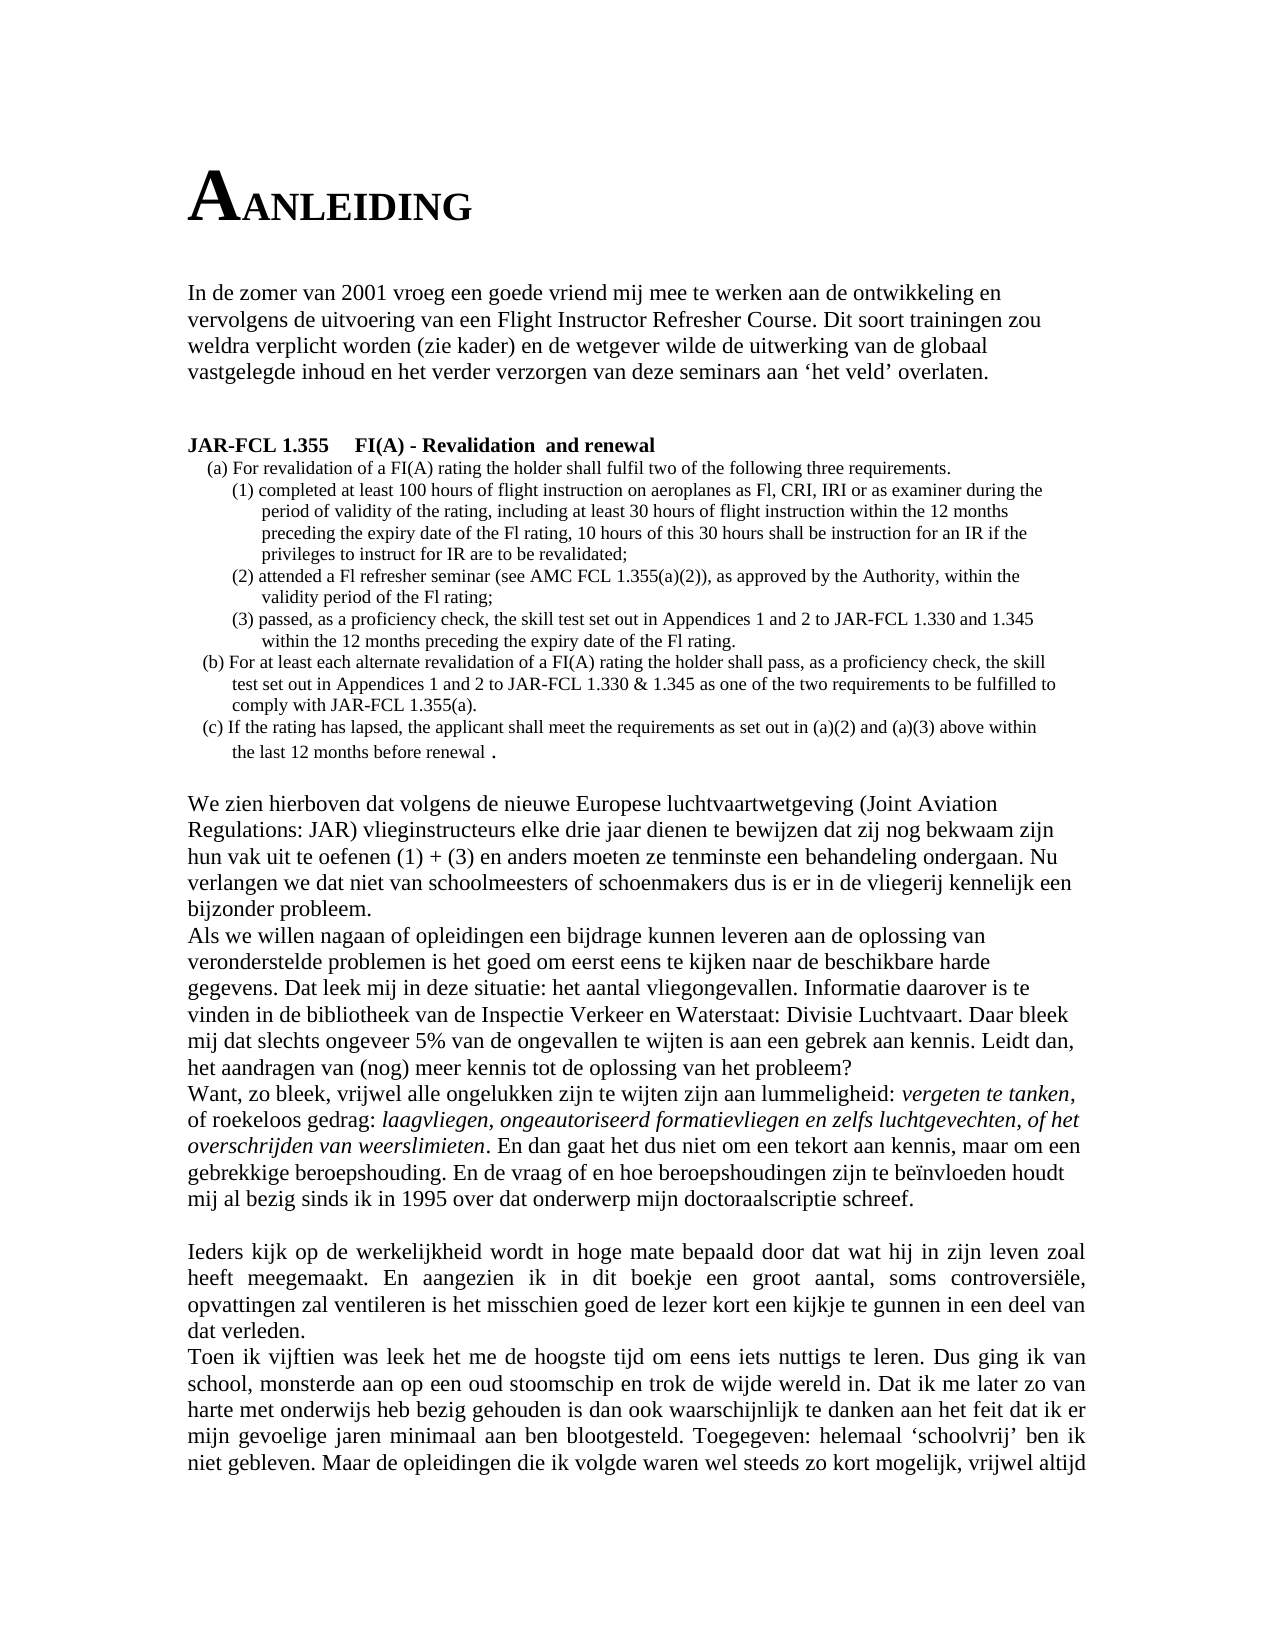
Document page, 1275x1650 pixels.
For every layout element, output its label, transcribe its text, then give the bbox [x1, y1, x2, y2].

text (a) For revalidation of a FI(A) rating the holder shall fulfil two of the following three requirements. [202, 457, 1058, 478]
text (2) attended a Fl refresher seminar (see AMC FCL 1.355(a)(2)), as approved by the Authority, within the validity period of the Fl rating; [232, 565, 1058, 608]
text Want, zo bleek, vrijwel alle ongelukken zijn te wijten zijn aan lummeligheid: vergeten te tanken, of roekeloos gedrag: laagvliegen, ongeautoriseerd formatievliegen en zelfs luchtgevechten, of het overschrijden van weerslimieten. En dan gaat het dus niet om een tekort aan kennis, maar om een gebrekkige beroepshouding. En de vraag of en hoe beroepshoudingen zijn te beïnvloeden houdt mij al bezig sinds ik in 1995 over dat onderwerp mijn doctoraalscriptie schreef. [187, 1080, 1087, 1212]
text Ieders kijk op de werkelijkheid wordt in hoge mate bepaald door dat wat hij in zijn leven zoal heeft meegemaakt. En aangezien ik in dit boekje een groot aantal, soms controversiële, opvattingen zal ventileren is het misschien goed de lezer kort een kijkje te gunnen in een deel van dat verleden. [187, 1238, 1087, 1343]
text In de zomer van 2001 vroeg een goede vriend mij mee te werken aan de ontwikkeling en vervolgens de uitvoering van een Flight Instructor Refresher Course. Dit soort trainingen zou weldra verplicht worden (zie kader) en de wetgever wilde de uitwerking van de globaal vastgelegde inhoud en het verder verzorgen van deze seminars aan ‘het veld’ overlaten. [187, 279, 1087, 385]
text (b) For at least each alternate revalidation of a FI(A) rating the holder shall pass, as a proficiency check, the skill test set out in Appendices 1 and 2 to JAR-FCL 1.330 & 1.345 as one of the two requirements to be fulfilled to comply with JAR-FCL 1.355(a). [202, 651, 1058, 716]
text We zien hierboven dat volgens de nieuwe Europese luchtvaartwetgeving (Joint Aviation Regulations: JAR) vlieginstructeurs elke drie jaar dienen te bewijzen dat zij nog bekwaam zijn hun vak uit te oefenen (1) + (3) en anders moeten ze tenminste een behandeling ondergaan. Nu verlangen we dat niet van schoolmeesters of schoenmakers dus is er in de vliegerij kennelijk een bijzonder probleem. [187, 790, 1087, 922]
text JAR-FCL 1.355 FI(A) - Revalidation and renewal [187, 433, 1058, 457]
text Aanleiding [187, 150, 1087, 236]
text (1) completed at least 100 hours of flight instruction on aeroplanes as Fl, CRI, IRI or as examiner during the period of validity of the rating, including at least 30 hours of flight instruction within the 12 months preceding the expiry date of the Fl rating, 10 hours of this 30 hours shall be instruction for an IR if the privileges to instruct for IR are to be revalidated; [232, 478, 1058, 565]
text (3) passed, as a proficiency check, the skill test set out in Appendices 1 and 2 to JAR-FCL 1.330 and 1.345 within the 12 months preceding the expiry date of the Fl rating. [232, 608, 1058, 651]
text Als we willen nagaan of opleidingen een bijdrage kunnen leveren aan de oplossing van veronderstelde problemen is het goed om eerst eens te kijken naar de beschikbare harde gegevens. Dat leek mij in deze situatie: het aantal vliegongevallen. Informatie daarover is te vinden in de bibliotheek van de Inspectie Verkeer en Waterstaat: Divisie Luchtvaart. Daar bleek mij dat slechts ongeveer 5% van de ongevallen te wijten is aan een gebrek aan kennis. Leidt dan, het aandragen van (nog) meer kennis tot de oplossing van het probleem? [187, 922, 1087, 1080]
text (c) If the rating has lapsed, the applicant shall meet the requirements as set out in (a)(2) and (a)(3) above within the last 12 months before renewal . [202, 716, 1058, 764]
text Toen ik vijftien was leek het me de hoogste tijd om eens iets nuttigs te leren. Dus ging ik van school, monsterde aan op een oud stoomschip en trok de wijde wereld in. Dat ik me later zo van harte met onderwijs heb bezig gehouden is dan ook waarschijnlijk te danken aan het feit dat ik er mijn gevoelige jaren minimaal aan ben blootgesteld. Toegegeven: helemaal ‘schoolvrij’ ben ik niet gebleven. Maar de opleidingen die ik volgde waren wel steeds zo kort mogelijk, vrijwel altijd [187, 1343, 1087, 1475]
